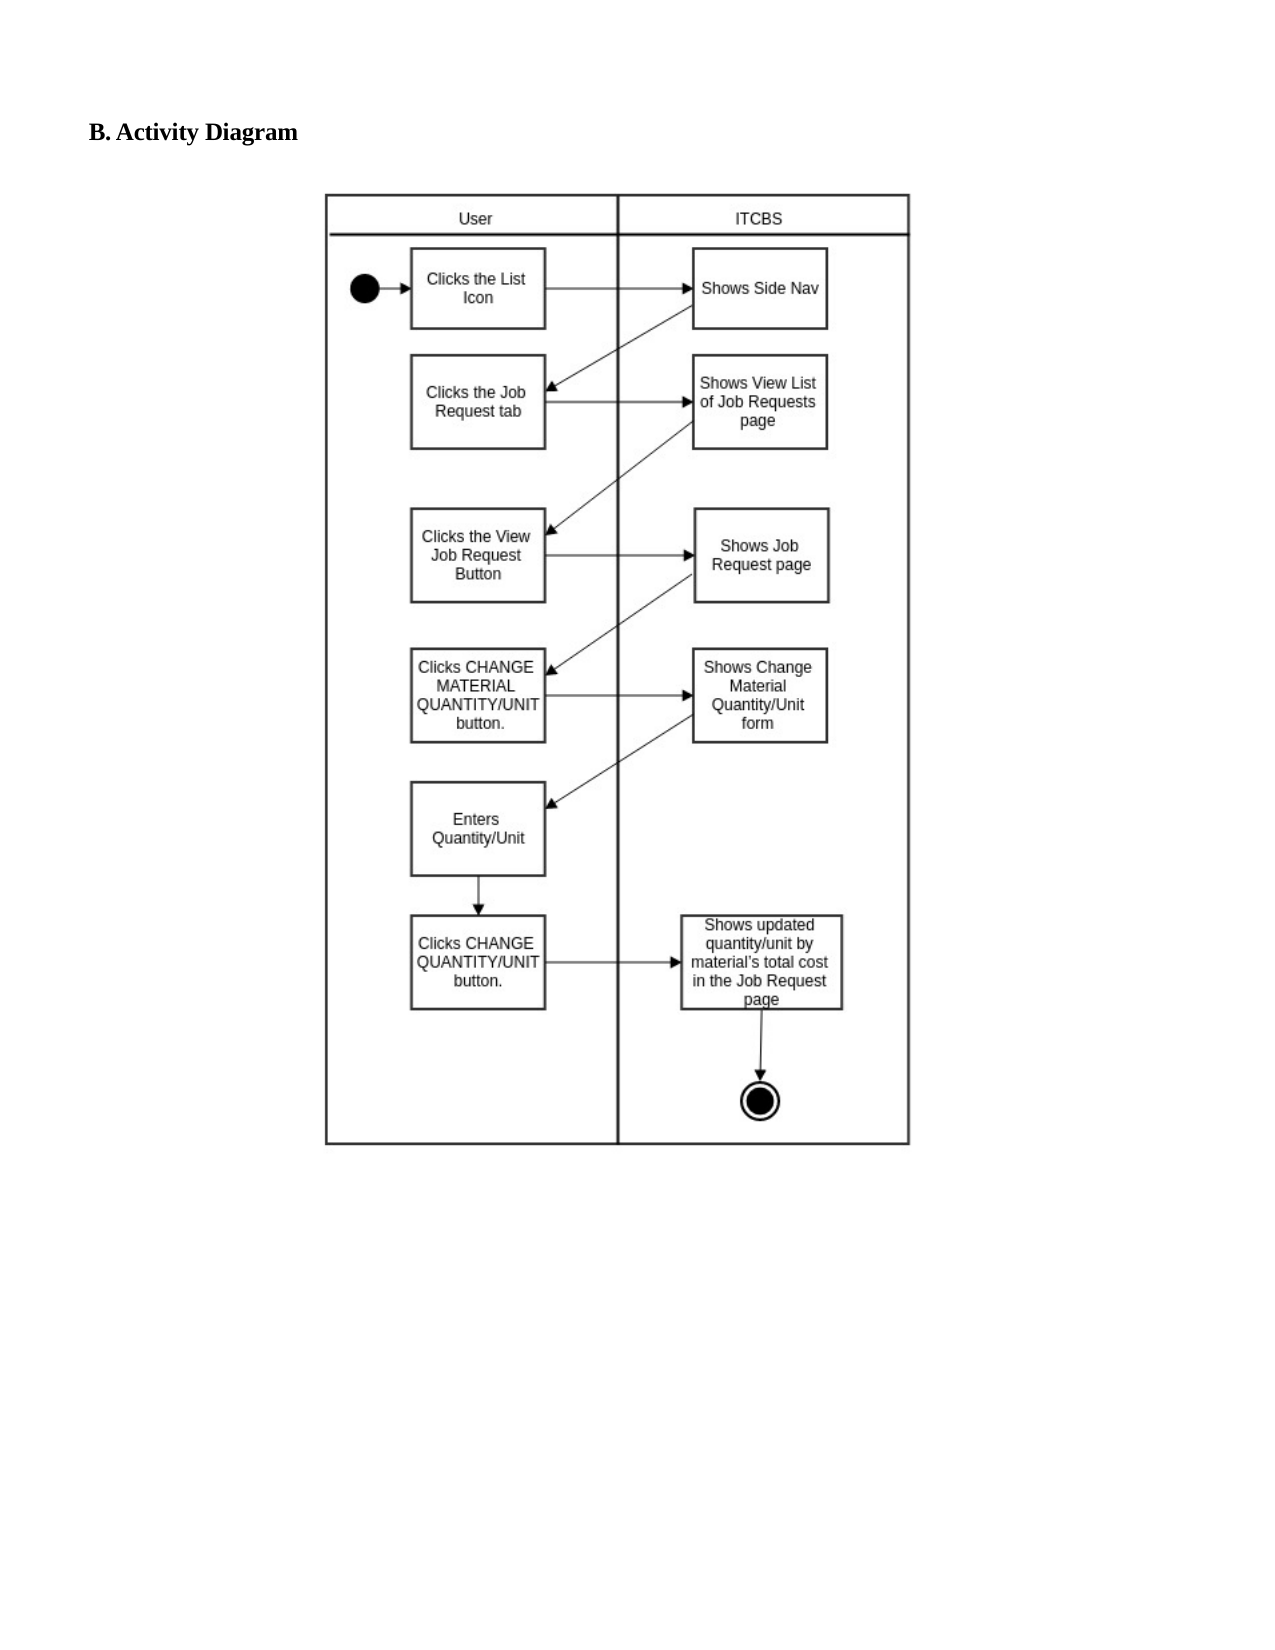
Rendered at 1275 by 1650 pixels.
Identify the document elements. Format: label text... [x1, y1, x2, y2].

picture [310, 182, 930, 1161]
text B. Activity Diagram [88, 117, 1186, 146]
